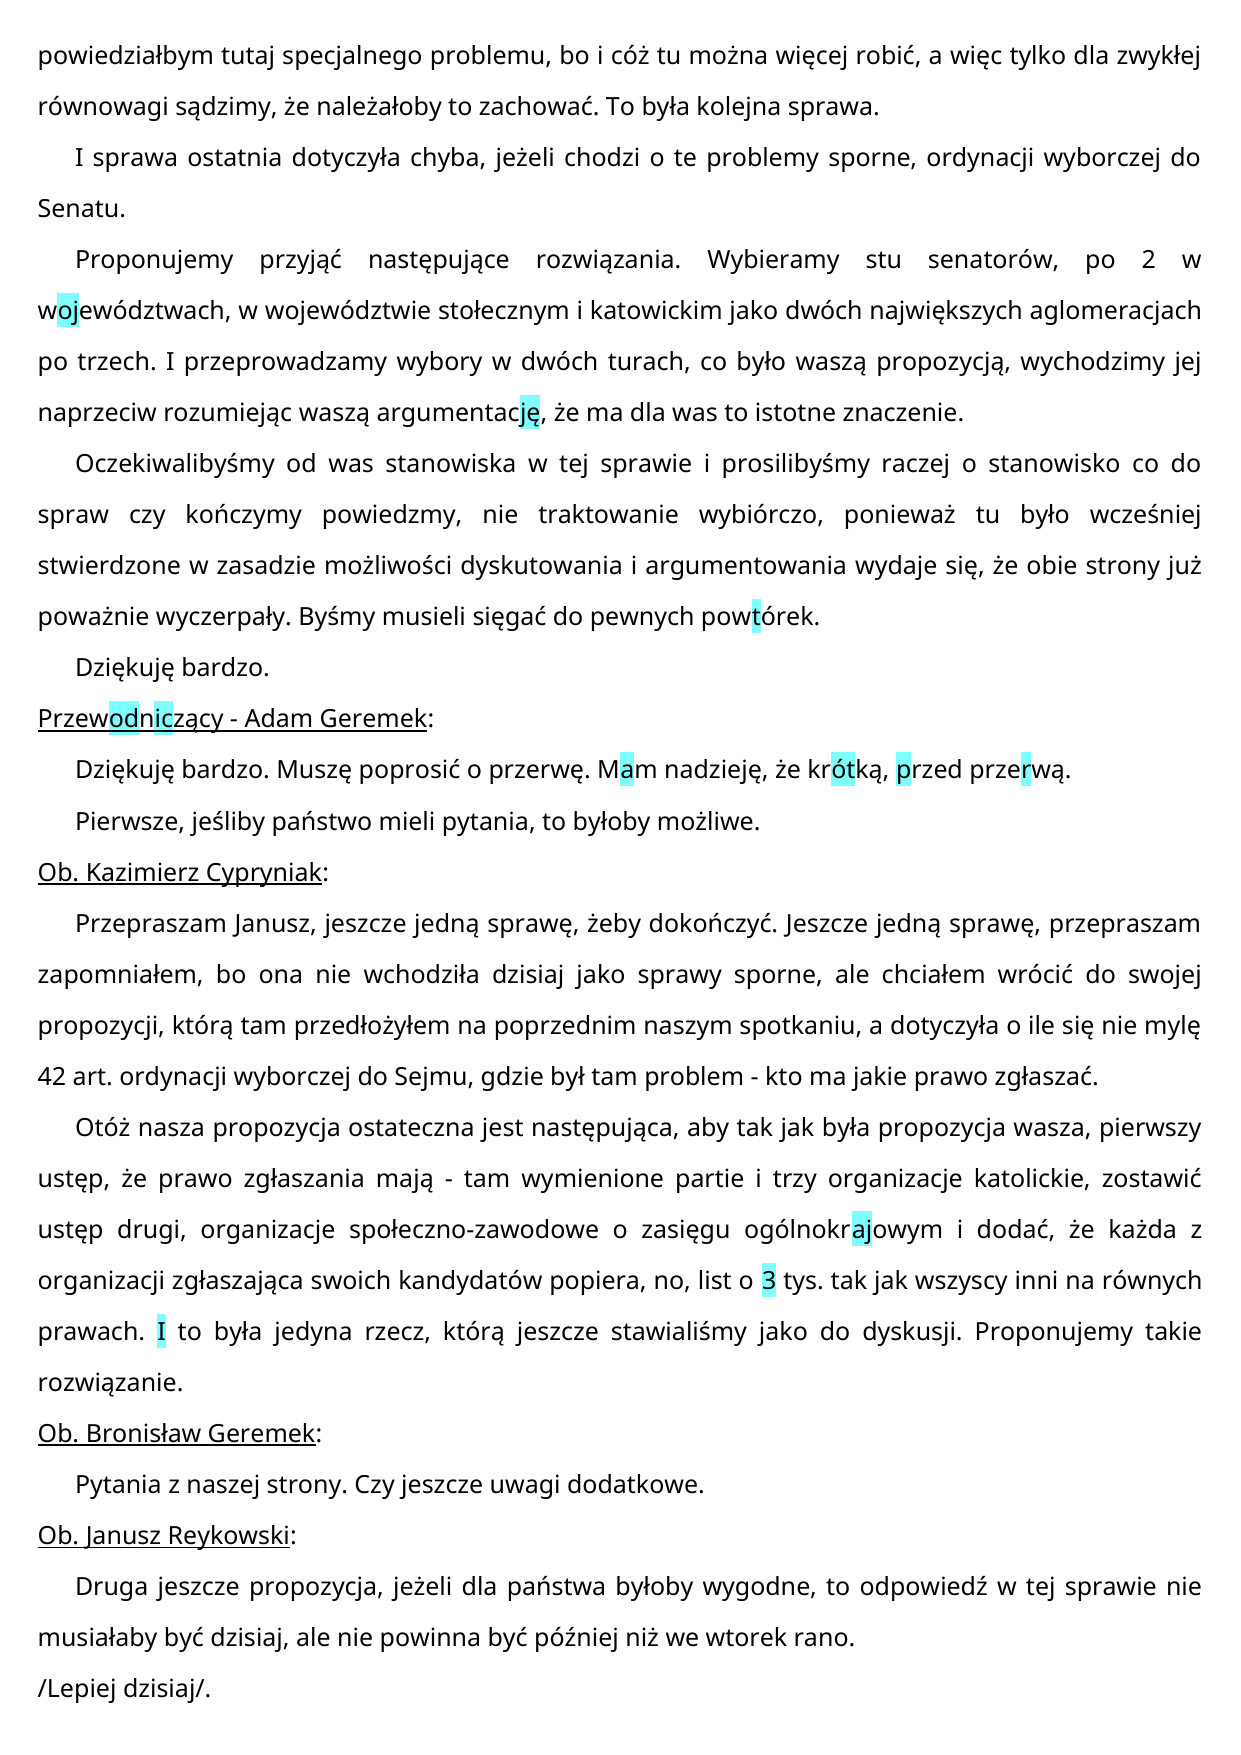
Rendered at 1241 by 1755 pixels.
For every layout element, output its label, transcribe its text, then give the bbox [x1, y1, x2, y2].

text Ob. Janusz Reykowski: [37, 1518, 1203, 1552]
text Dziękuję bardzo. Muszę poprosić o przerwę. Mam nadzieję, że krótką, przed przerwą. [37, 752, 1203, 786]
text Oczekiwalibyśmy od was stanowiska w tej sprawie i prosilibyśmy raczej o stanowisko co do spraw czy kończymy powiedzmy, nie traktowanie wybiórczo, ponieważ tu było wcześniej stwierdzone w zasadzie możliwości dyskutowania i argumentowania wydaje się, że obie strony już poważnie wyczerpały. Byśmy musieli sięgać do pewnych powtórek. [37, 446, 1203, 633]
text Druga jeszcze propozycja, jeżeli dla państwa byłoby wygodne, to odpowiedź w tej sprawie nie musiałaby być dzisiaj, ale nie powinna być później niż we wtorek rano. [37, 1569, 1203, 1654]
text Dziękuję bardzo. [37, 650, 1203, 684]
text powiedziałbym tutaj specjalnego problemu, bo i cóż tu można więcej robić, a więc tylko dla zwykłej równowagi sądzimy, że należałoby to zachować. To była kolejna sprawa. [37, 37, 1203, 123]
text Przewodniczący - Adam Geremek: [37, 701, 1203, 735]
text Ob. Bronisław Geremek: [37, 1416, 1203, 1450]
text Ob. Kazimierz Cypryniak: [37, 854, 1203, 888]
text Przepraszam Janusz, jeszcze jedną sprawę, żeby dokończyć. Jeszcze jedną sprawę, przepraszam zapomniałem, bo ona nie wchodziła dzisiaj jako sprawy sporne, ale chciałem wrócić do swojej propozycji, którą tam przedłożyłem na poprzednim naszym spotkaniu, a dotyczyła o ile się nie mylę 42 art. ordynacji wyborczej do Sejmu, gdzie był tam problem - kto ma jakie prawo zgłaszać. [37, 905, 1203, 1092]
text I sprawa ostatnia dotyczyła chyba, jeżeli chodzi o te problemy sporne, ordynacji wyborczej do Senatu. [37, 139, 1203, 225]
text Proponujemy przyjąć następujące rozwiązania. Wybieramy stu senatorów, po 2 w województwach, w województwie stołecznym i katowickim jako dwóch największych aglomeracjach po trzech. I przeprowadzamy wybory w dwóch turach, co było waszą propozycją, wychodzimy jej naprzeciw rozumiejąc waszą argumentację, że ma dla was to istotne znaczenie. [37, 242, 1203, 429]
text /Lepiej dzisiaj/. [37, 1671, 1203, 1705]
text Pierwsze, jeśliby państwo mieli pytania, to byłoby możliwe. [37, 803, 1203, 837]
text Otóż nasza propozycja ostateczna jest następująca, aby tak jak była propozycja wasza, pierwszy ustęp, że prawo zgłaszania mają - tam wymienione partie i trzy organizacje katolickie, zostawić ustęp drugi, organizacje społeczno-zawodowe o zasięgu ogólnokrajowym i dodać, że każda z organizacji zgłaszająca swoich kandydatów popiera, no, list o 3 tys. tak jak wszyscy inni na równych prawach. I to była jedyna rzecz, którą jeszcze stawialiśmy jako do dyskusji. Proponujemy takie rozwiązanie. [37, 1109, 1203, 1399]
text Pytania z naszej strony. Czy jeszcze uwagi dodatkowe. [37, 1467, 1203, 1501]
